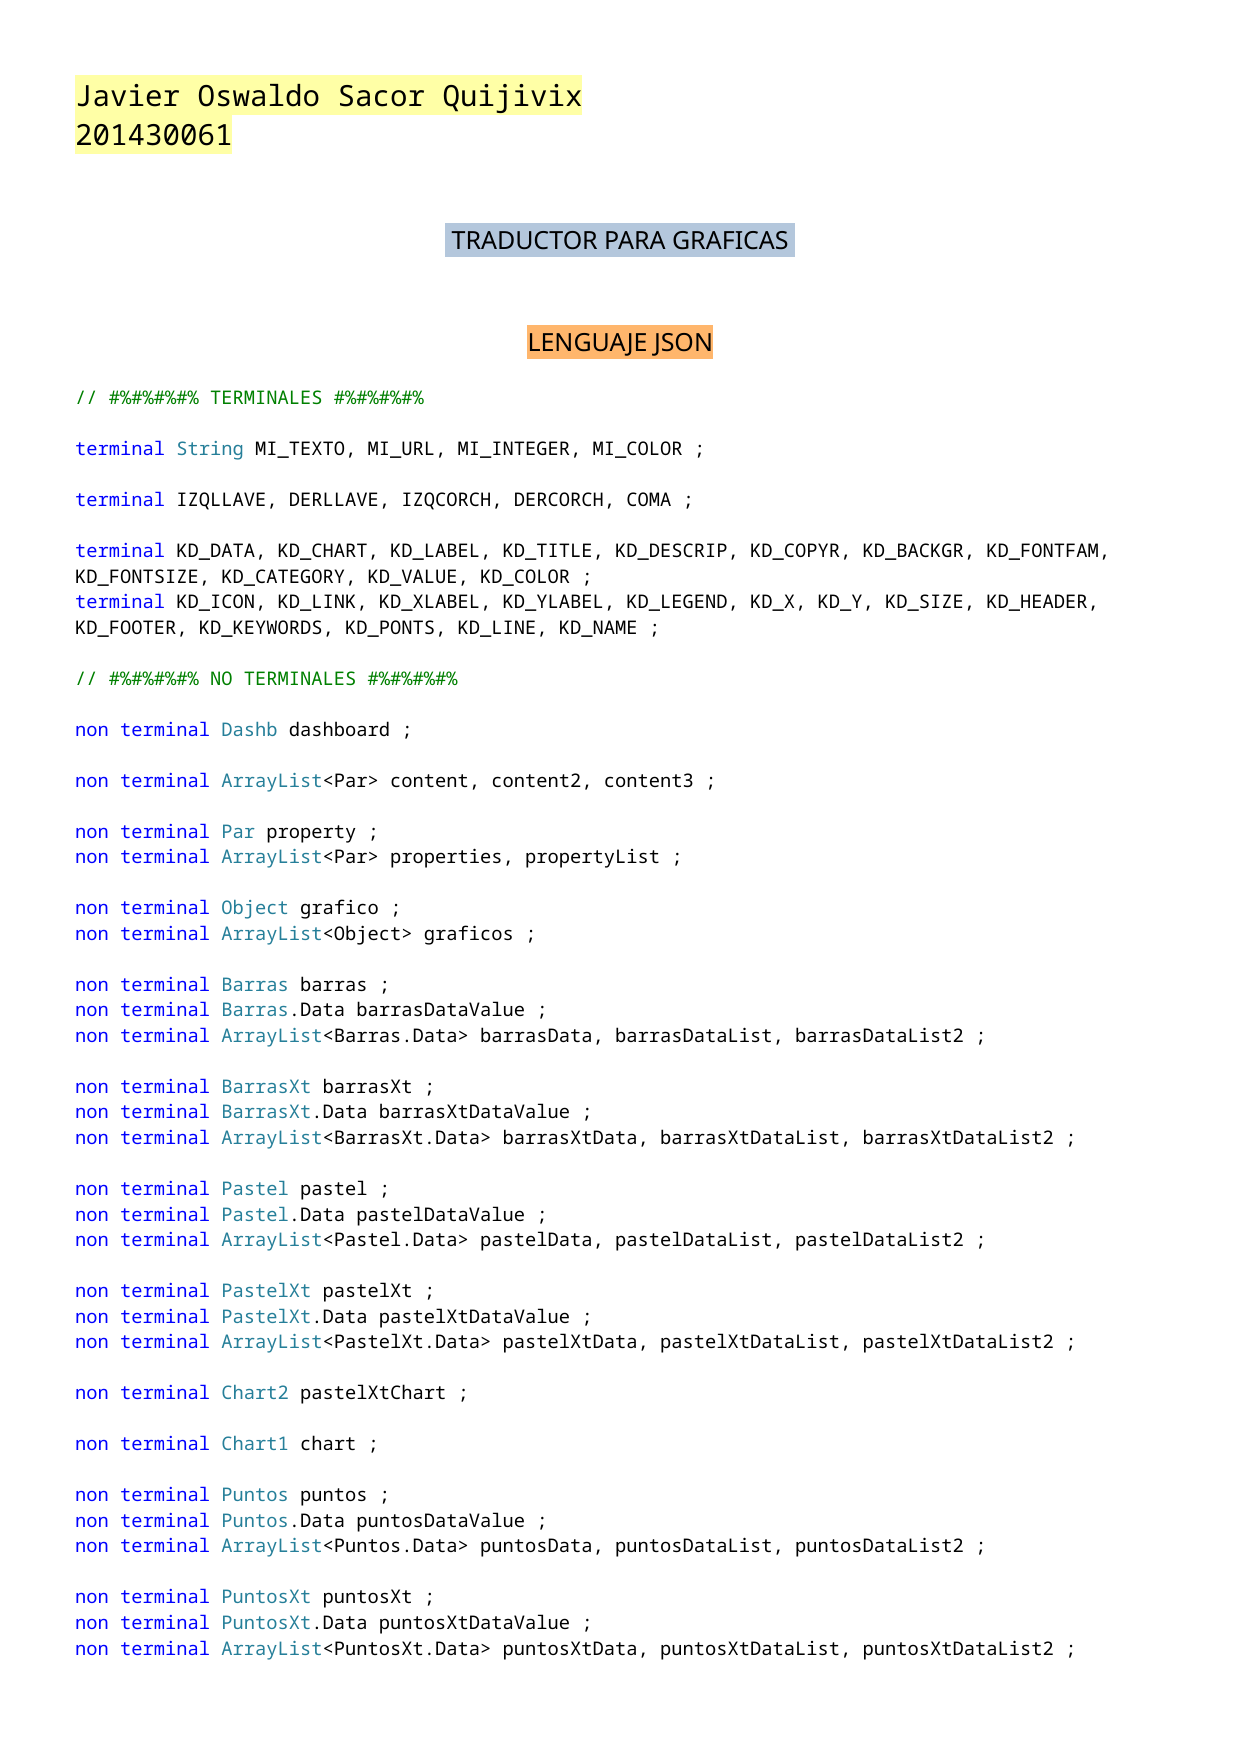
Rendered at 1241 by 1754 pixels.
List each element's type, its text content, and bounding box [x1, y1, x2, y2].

text non terminal ArrayList<Barras.Data> barrasData, barrasDataList, barrasDataList2 ; [75, 1022, 1165, 1048]
text non terminal ArrayList<PuntosXt.Data> puntosXtData, puntosXtDataList, puntosXtDataList2 ; [75, 1635, 1165, 1660]
text non terminal PuntosXt puntosXt ; [75, 1584, 1165, 1609]
text non terminal Chart2 pastelXtChart ; [75, 1379, 1165, 1405]
text non terminal Puntos puntos ; [75, 1482, 1165, 1507]
text non terminal PastelXt.Data pastelXtDataValue ; [75, 1303, 1165, 1328]
text non terminal Pastel pastel ; [75, 1175, 1165, 1201]
text terminal KD_DATA, KD_CHART, KD_LABEL, KD_TITLE, KD_DESCRIP, KD_COPYR, KD_BACKGR, KD_FONTFAM, KD_FONTSIZE, KD_CATEGORY, KD_VALUE, KD_COLOR ; [75, 537, 1165, 588]
text non terminal ArrayList<BarrasXt.Data> barrasXtData, barrasXtDataList, barrasXtDataList2 ; [75, 1124, 1165, 1150]
text non terminal Puntos.Data puntosDataValue ; [75, 1507, 1165, 1533]
text terminal String MI_TEXTO, MI_URL, MI_INTEGER, MI_COLOR ; [75, 435, 1165, 461]
text non terminal ArrayList<Par> properties, propertyList ; [75, 844, 1165, 869]
text non terminal ArrayList<Object> graficos ; [75, 920, 1165, 946]
text non terminal Object grafico ; [75, 895, 1165, 920]
text LENGUAJE JSON [75, 325, 1165, 359]
text non terminal Pastel.Data pastelDataValue ; [75, 1201, 1165, 1226]
text non terminal Barras.Data barrasDataValue ; [75, 997, 1165, 1022]
text // #%#%#%#% TERMINALES #%#%#%#% [75, 384, 1165, 410]
text 201430061 [75, 115, 1165, 154]
text non terminal BarrasXt.Data barrasXtDataValue ; [75, 1099, 1165, 1124]
text non terminal BarrasXt barrasXt ; [75, 1073, 1165, 1099]
text non terminal Dashb dashboard ; [75, 716, 1165, 742]
text non terminal Par property ; [75, 818, 1165, 844]
text terminal IZQLLAVE, DERLLAVE, IZQCORCH, DERCORCH, COMA ; [75, 486, 1165, 512]
text terminal KD_ICON, KD_LINK, KD_XLABEL, KD_YLABEL, KD_LEGEND, KD_X, KD_Y, KD_SIZE, KD_HEADER, KD_FOOTER, KD_KEYWORDS, KD_PONTS, KD_LINE, KD_NAME ; [75, 588, 1165, 639]
text non terminal Barras barras ; [75, 971, 1165, 997]
text non terminal ArrayList<Pastel.Data> pastelData, pastelDataList, pastelDataList2 ; [75, 1226, 1165, 1252]
text non terminal Chart1 chart ; [75, 1431, 1165, 1456]
text non terminal PuntosXt.Data puntosXtDataValue ; [75, 1609, 1165, 1635]
text non terminal ArrayList<Puntos.Data> puntosData, puntosDataList, puntosDataList2 ; [75, 1533, 1165, 1558]
text non terminal PastelXt pastelXt ; [75, 1277, 1165, 1303]
text non terminal ArrayList<Par> content, content2, content3 ; [75, 767, 1165, 793]
text // #%#%#%#% NO TERMINALES #%#%#%#% [75, 665, 1165, 691]
text TRADUCTOR PARA GRAFICAS [75, 222, 1165, 257]
text Javier Oswaldo Sacor Quijivix [75, 75, 1165, 115]
text non terminal ArrayList<PastelXt.Data> pastelXtData, pastelXtDataList, pastelXtDataList2 ; [75, 1328, 1165, 1354]
